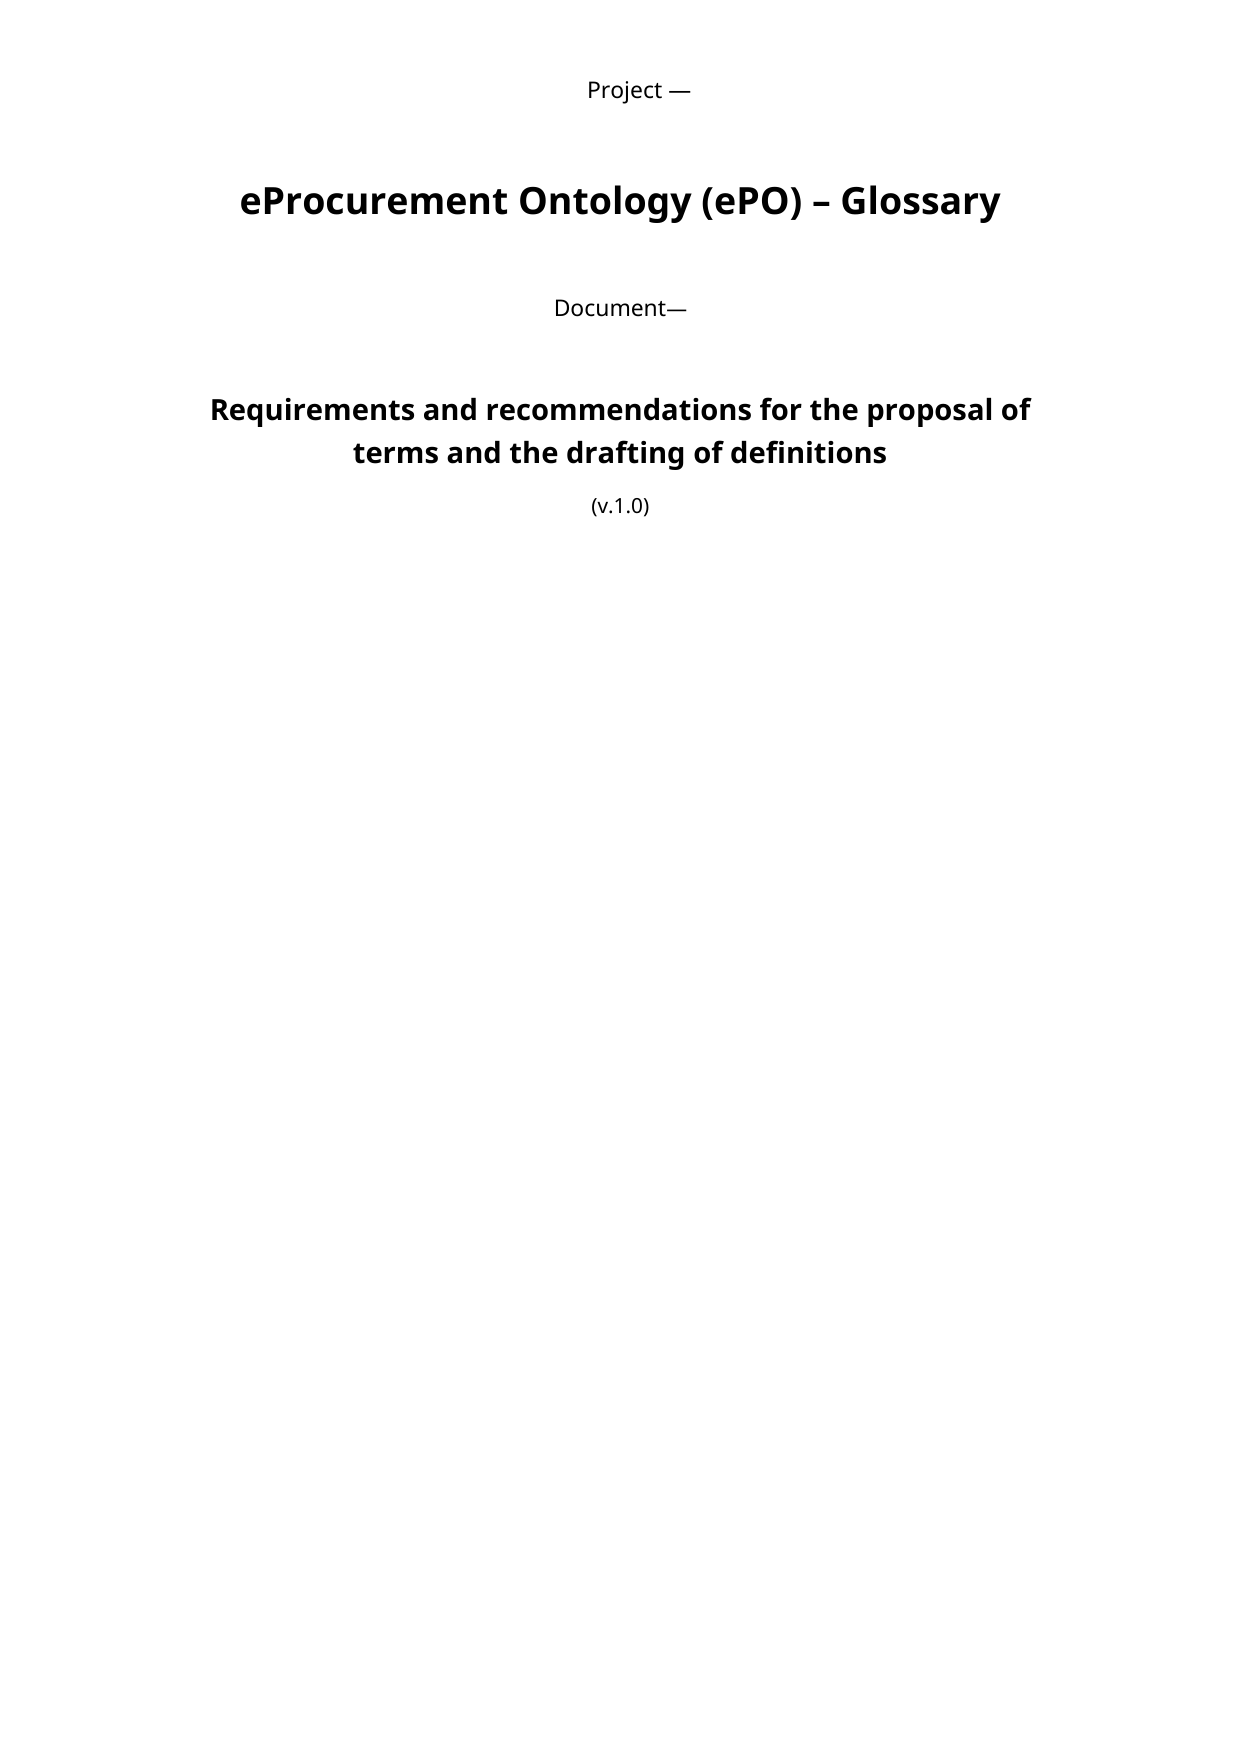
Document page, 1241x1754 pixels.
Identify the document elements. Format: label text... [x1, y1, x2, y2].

text (v.1.0) [177, 491, 1063, 519]
text Project — [215, 74, 1063, 105]
text eProcurement Ontology (ePO) – Glossary [177, 174, 1063, 225]
text Document— [177, 292, 1063, 323]
text Requirements and recommendations for the proposal of terms and the drafting of definitions [177, 389, 1063, 472]
